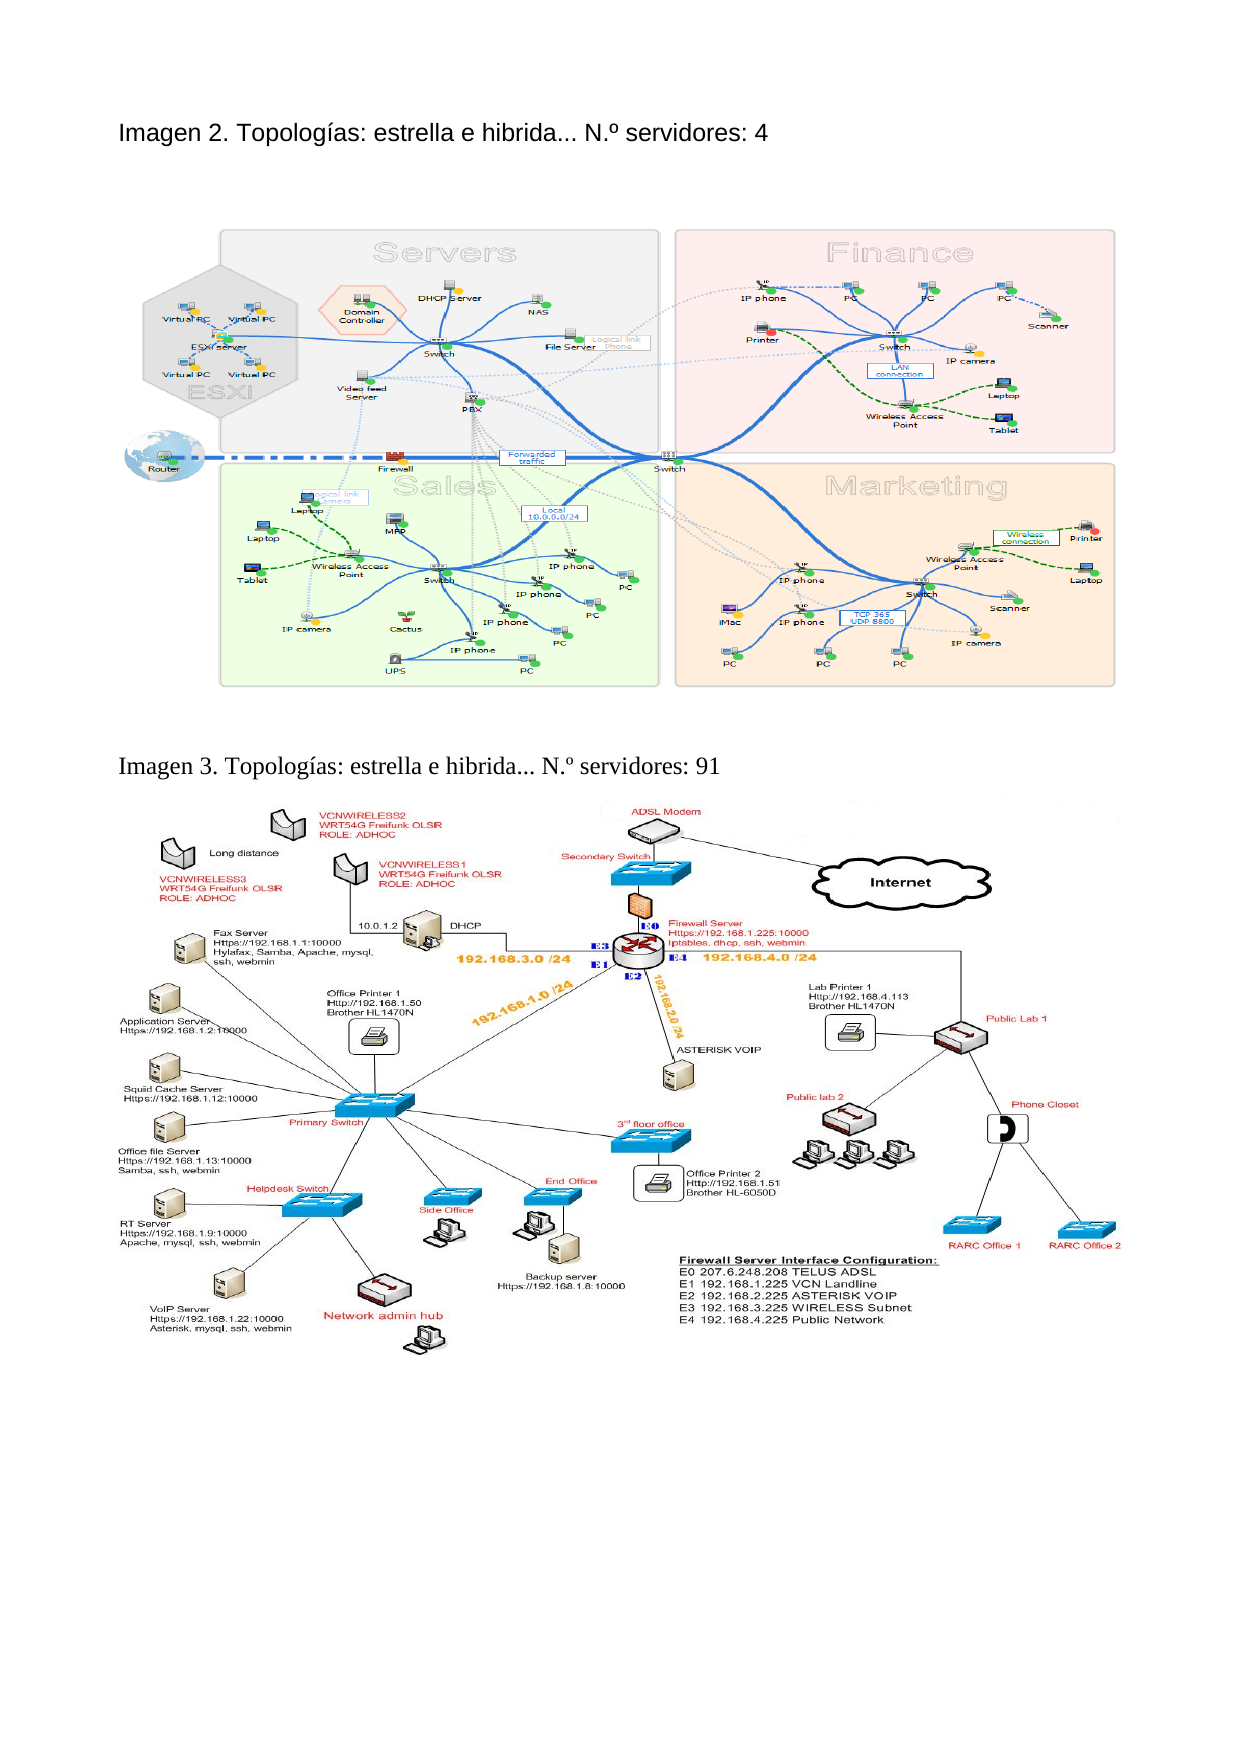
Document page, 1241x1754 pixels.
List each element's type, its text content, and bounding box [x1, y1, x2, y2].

picture [118, 799, 1123, 1355]
subtitle Imagen 2. Topologías: estrella e hibrida... N.º servidores: 4 [118, 118, 1122, 147]
picture [118, 223, 1123, 694]
text Imagen 3. Topologías: estrella e hibrida... N.º servidores: 91 [118, 751, 1122, 780]
